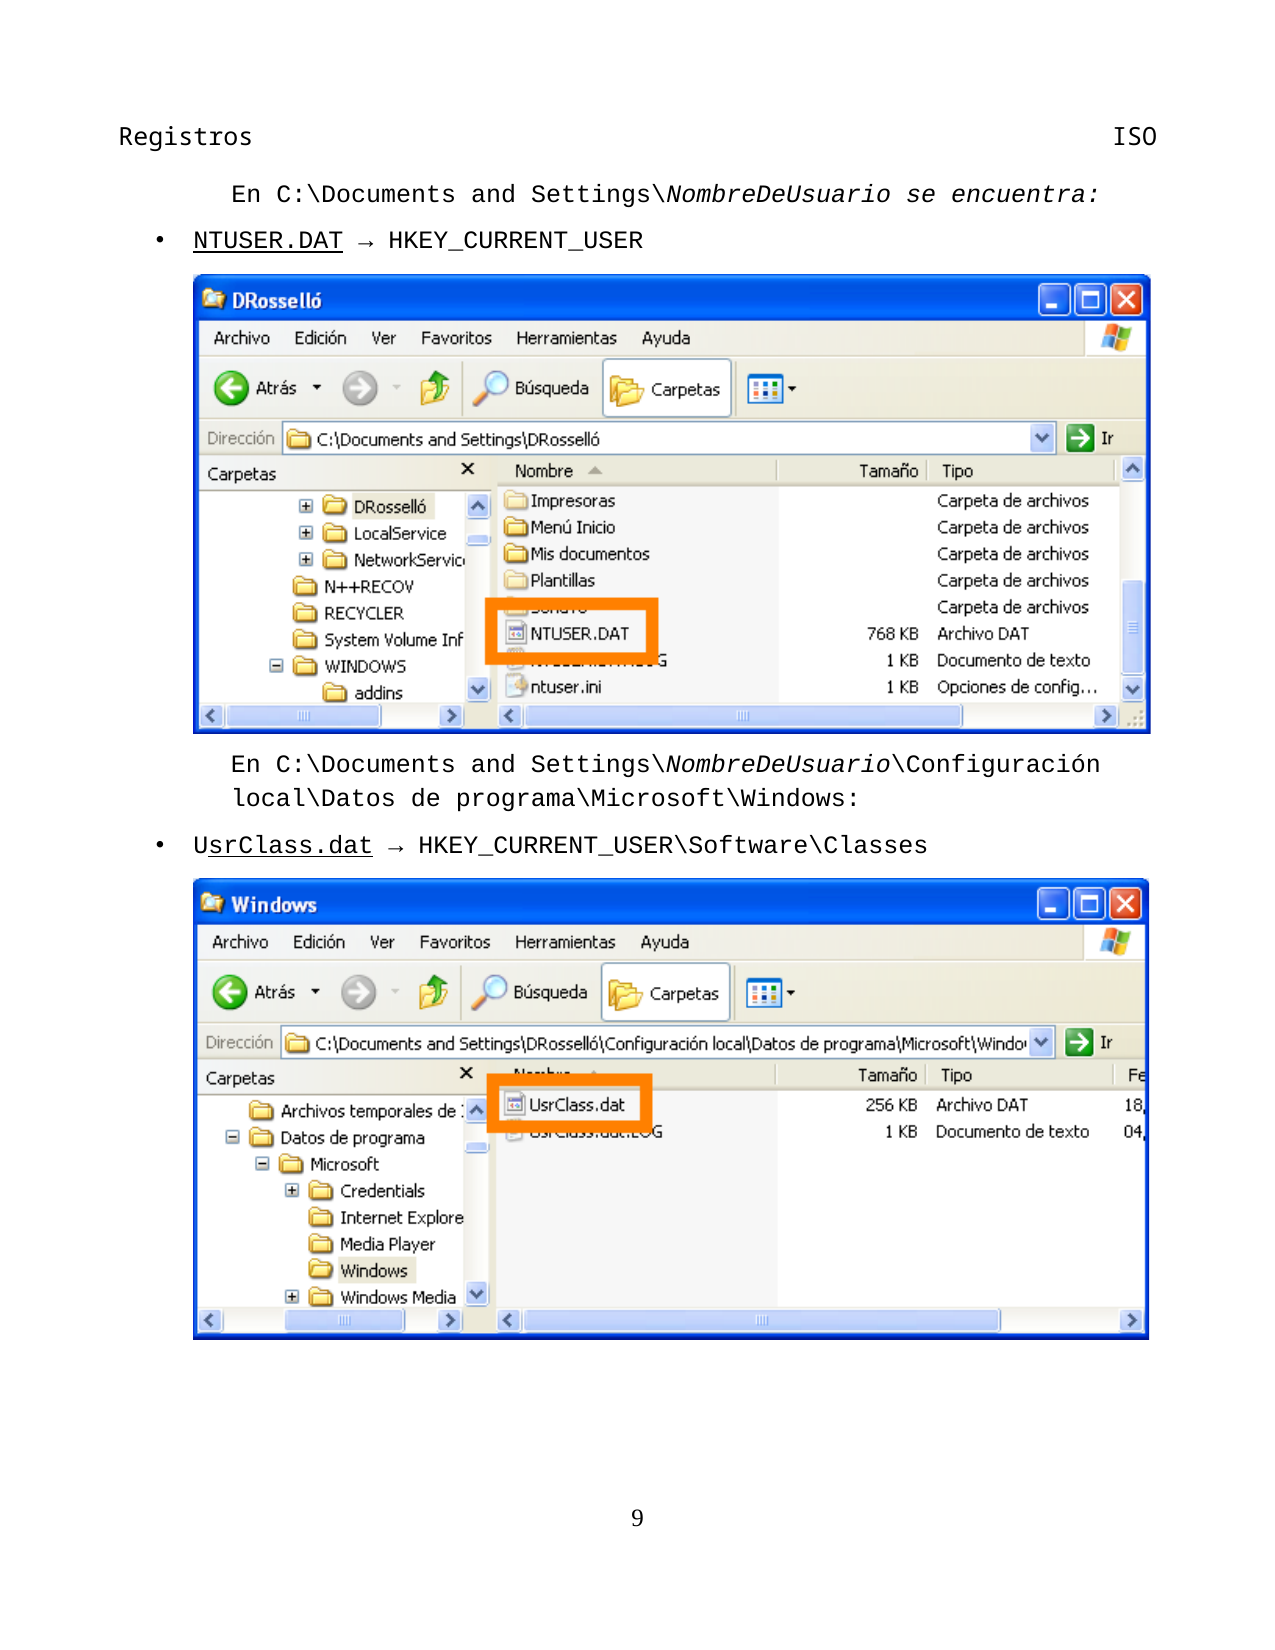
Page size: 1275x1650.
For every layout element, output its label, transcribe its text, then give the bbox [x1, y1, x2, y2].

picture [193, 274, 1151, 734]
text En C:\Documents and Settings\NombreDeUsuario se encuentra: [231, 182, 1157, 210]
list NTUSER.DAT → HKEY_CURRENT_USER [156, 228, 1157, 256]
picture [193, 878, 1150, 1340]
list En C:\Documents and Settings\NombreDeUsuario\Configuración local\Datos de programa\Microsoft\Windows: [193, 752, 1157, 814]
list UsrClass.dat → HKEY_CURRENT_USER\Software\Classes [156, 832, 1157, 861]
